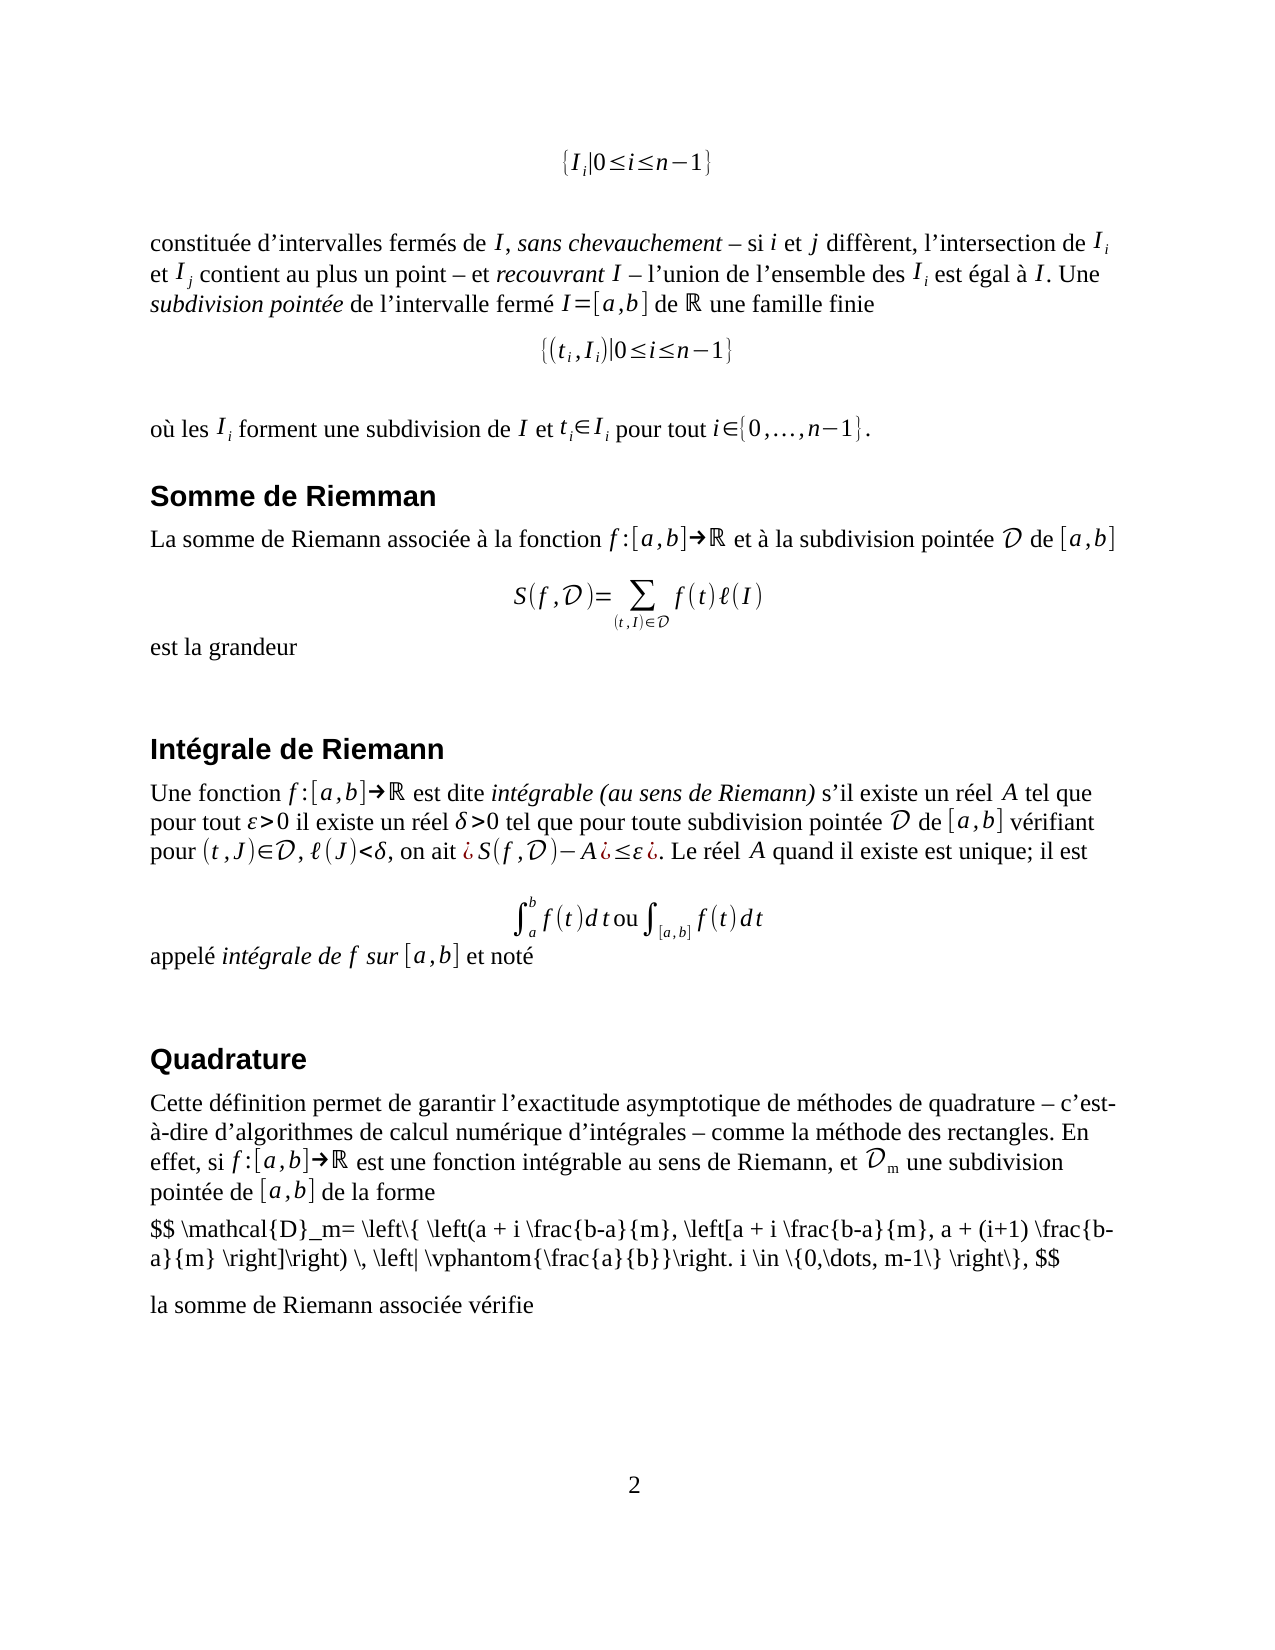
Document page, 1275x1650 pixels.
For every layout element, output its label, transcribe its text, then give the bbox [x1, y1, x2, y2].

text constituée d’intervalles fermés de , sans chevauchement – si et diffèrent, l’intersection de et contient au plus un point – et recouvrant – l’union de l’ensemble des est égal à . Une subdivision pointée de l’intervalle fermé de une famille finie [150, 227, 1125, 318]
subtitle Intégrale de Riemann [150, 732, 1125, 766]
text La somme de Riemann associée à la fonction et à la subdivision pointée de est la grandeur [150, 524, 1125, 660]
text la somme de Riemann associée vérifie [150, 1290, 1125, 1319]
subtitle Quadrature [150, 1042, 1125, 1075]
text Cette définition permet de garantir l’exactitude asymptotique de méthodes de quadrature – c’est-à-dire d’algorithmes de calcul numérique d’intégrales – comme la méthode des rectangles. En effet, si est une fonction intégrable au sens de Riemann, et une subdivision pointée de de la forme [150, 1088, 1125, 1206]
text $$ \mathcal{D}_m= \left\{ \left(a + i \frac{b-a}{m}, \left[a + i \frac{b-a}{m}, a + (i+1) \frac{b-a}{m} \right]\right) \, \left| \vphantom{\frac{a}{b}}\right. i \in \{0,\dots, m-1\} \right\}, $$ [150, 1214, 1125, 1272]
subtitle Somme de Riemman [150, 478, 1125, 512]
text Une fonction est dite intégrable (au sens de Riemann) s’il existe un réel tel que pour tout il existe un réel tel que pour toute subdivision pointée de vérifiant pour , , on ait . Le réel quand il existe est unique; il est appelé intégrale de sur et noté [150, 778, 1125, 970]
text où les forment une subdivision de et pour tout [150, 413, 1125, 444]
